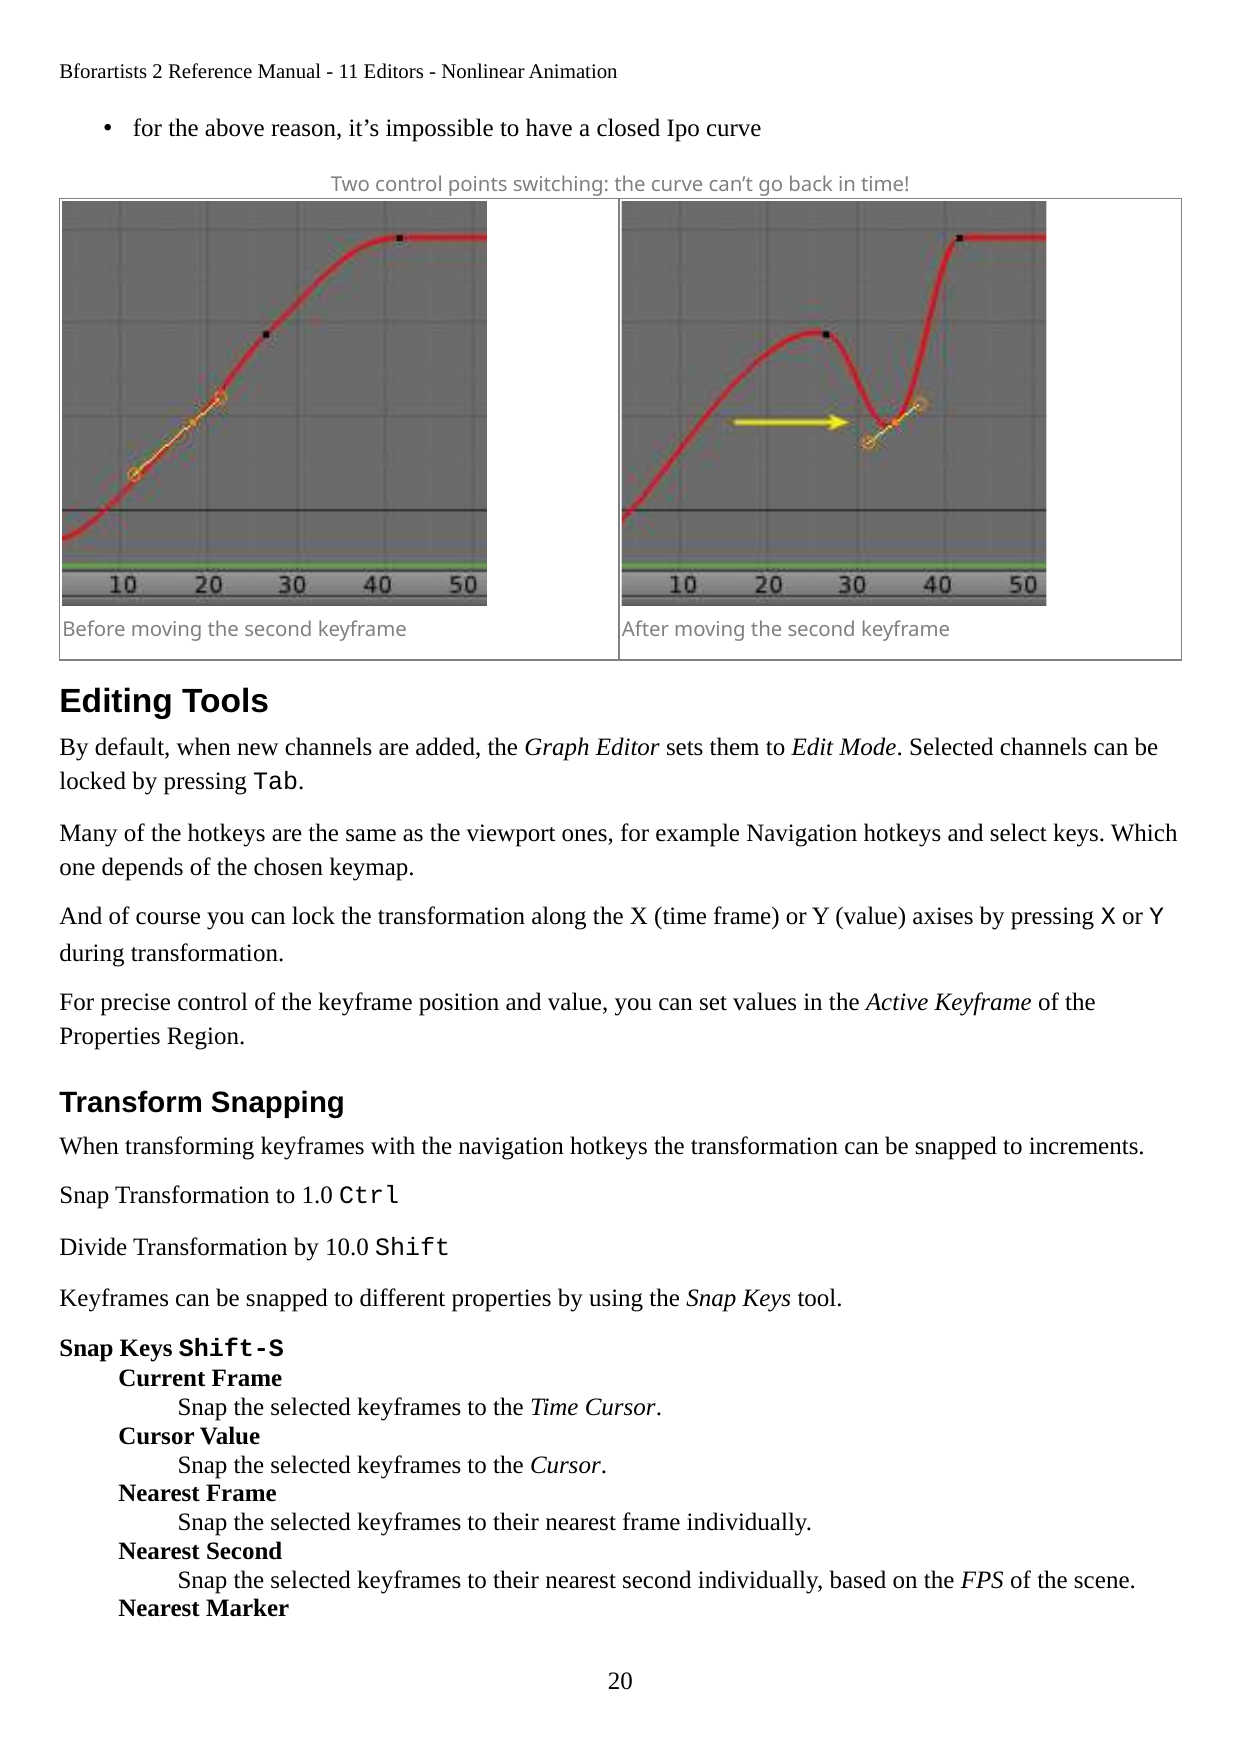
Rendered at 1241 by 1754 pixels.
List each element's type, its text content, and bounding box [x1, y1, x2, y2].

subtitle Nearest Marker [118, 1593, 1181, 1622]
list Snap the selected keyframes to the Cursor. [177, 1450, 1181, 1478]
subtitle Editing Tools [59, 681, 1181, 719]
subtitle Current Frame [118, 1363, 1181, 1392]
text For precise control of the keyframe position and value, you can set values in the Active Keyframe of the Properties Region. [59, 987, 1181, 1050]
text Many of the hotkeys are the same as the viewport ones, for example Navigation hotkeys and select keys. Which one depends of the chosen keymap. [59, 818, 1181, 881]
table_header Before moving the second keyframe [60, 199, 618, 659]
subtitle Nearest Frame [118, 1478, 1181, 1507]
text Snap Transformation to 1.0 Ctrl [59, 1180, 1181, 1211]
list Snap the selected keyframes to their nearest second individually, based on the FPS of the scene. [177, 1565, 1181, 1593]
subtitle Nearest Second [118, 1536, 1181, 1565]
table_header After moving the second keyframe [620, 199, 1181, 659]
text Keyframes can be snapped to different properties by using the Snap Keys tool. [59, 1283, 1181, 1312]
text When transforming keyframes with the navigation hotkeys the transformation can be snapped to increments. [59, 1131, 1181, 1160]
subtitle Snap Keys Shift-S [59, 1333, 1181, 1363]
text By default, when new channels are added, the Graph Editor sets them to Edit Mode. Selected channels can be locked by pressing Tab. [59, 732, 1181, 797]
list Snap the selected keyframes to the Time Cursor. [177, 1392, 1181, 1421]
subtitle Transform Snapping [59, 1085, 1181, 1119]
text Two control points switching: the curve can’t go back in time! [59, 166, 1181, 198]
list for the above reason, it’s impossible to have a closed Ipo curve [103, 113, 1181, 141]
subtitle Cursor Value [118, 1421, 1181, 1450]
picture [621, 201, 1047, 606]
text And of course you can lock the transformation along the X (time frame) or Y (value) axises by pressing X or Y during transformation. [59, 901, 1181, 967]
list Snap the selected keyframes to their nearest frame individually. [177, 1507, 1181, 1536]
picture [62, 201, 487, 606]
text Divide Transformation by 10.0 Shift [59, 1232, 1181, 1263]
